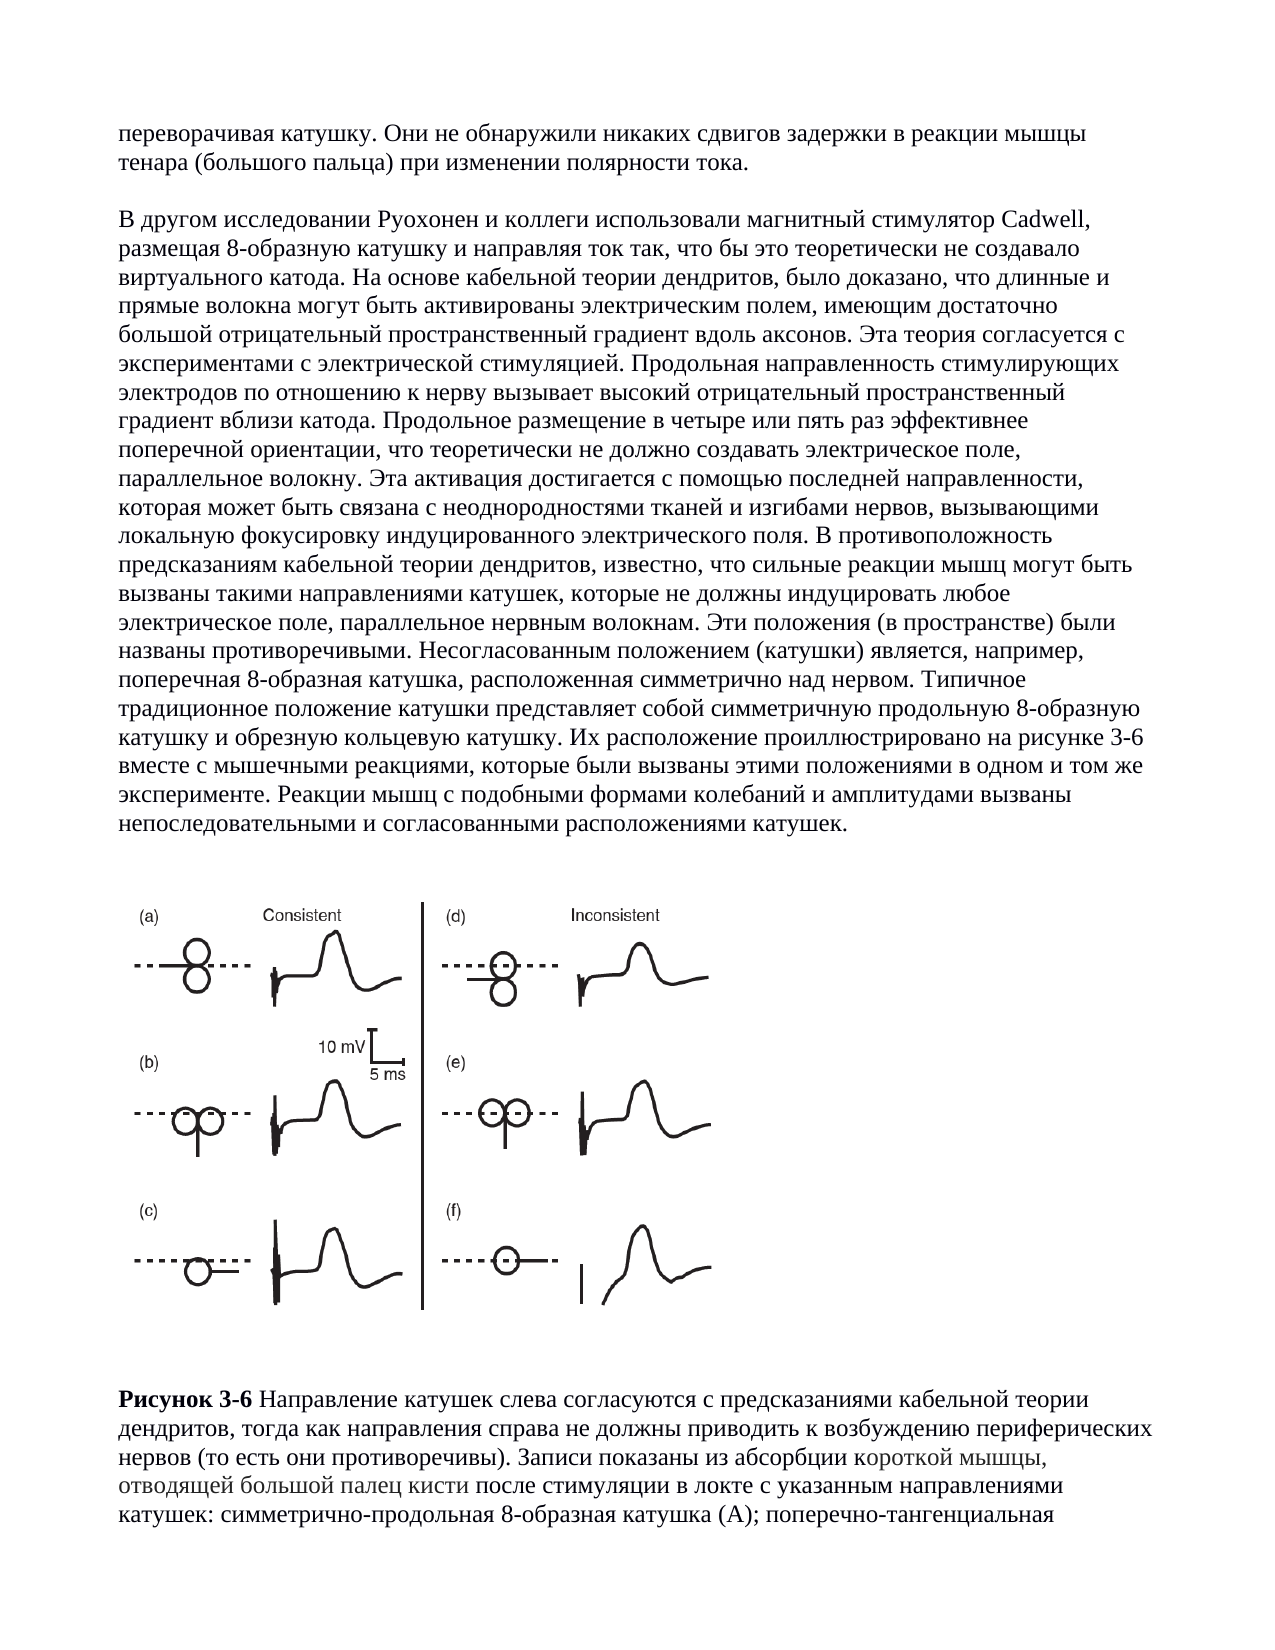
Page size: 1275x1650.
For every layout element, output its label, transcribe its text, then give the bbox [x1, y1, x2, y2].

text В другом исследовании Руохонен и коллеги использовали магнитный стимулятор Cadwell, размещая 8-образную катушку и направляя ток так, что бы это теоретически не создавало виртуального катода. На основе кабельной теории дендритов, было доказано, что длинные и прямые волокна могут быть активированы электрическим полем, имеющим достаточно большой отрицательный пространственный градиент вдоль аксонов. Эта теория согласуется с экспериментами с электрической стимуляцией. Продольная направленность стимулирующих электродов по отношению к нерву вызывает высокий отрицательный пространственный градиент вблизи катода. Продольное размещение в четыре или пять раз эффективнее поперечной ориентации, что теоретически не должно создавать электрическое поле, параллельное волокну. Эта активация достигается с помощью последней направленности, которая может быть связана с неоднородностями тканей и изгибами нервов, вызывающими локальную фокусировку индуцированного электрического поля. В противоположность предсказаниям кабельной теории дендритов, известно, что сильные реакции мышц могут быть вызваны такими направлениями катушек, которые не должны индуцировать любое электрическое поле, параллельное нервным волокнам. Эти положения (в пространстве) были названы противоречивыми. Несогласованным положением (катушки) является, например, поперечная 8-образная катушка, расположенная симметрично над нервом. Типичное традиционное положение катушки представляет собой симметричную продольную 8-образную катушку и обрезную кольцевую катушку. Их расположение проиллюстрировано на рисунке 3-6 вместе с мышечными реакциями, которые были вызваны этими положениями в одном и том же эксперименте. Реакции мышц с подобными формами колебаний и амплитудами вызваны непоследовательными и согласованными расположениями катушек. [118, 204, 1157, 837]
picture [118, 865, 721, 1327]
text Рисунок 3-6 Направление катушек слева согласуются с предсказаниями кабельной теории дендритов, тогда как направления справа не должны приводить к возбуждению периферических нервов (то есть они противоречивы). Записи показаны из абсорбции короткой мышцы, отводящей большой палец кисти после стимуляции в локте с указанным направлениями катушек: симметрично-продольная 8-образная катушка (A); поперечно-тангенциальная [118, 1384, 1157, 1528]
text переворачивая катушку. Они не обнаружили никаких сдвигов задержки в реакции мышцы тенара (большого пальца) при изменении полярности тока. [118, 118, 1157, 176]
